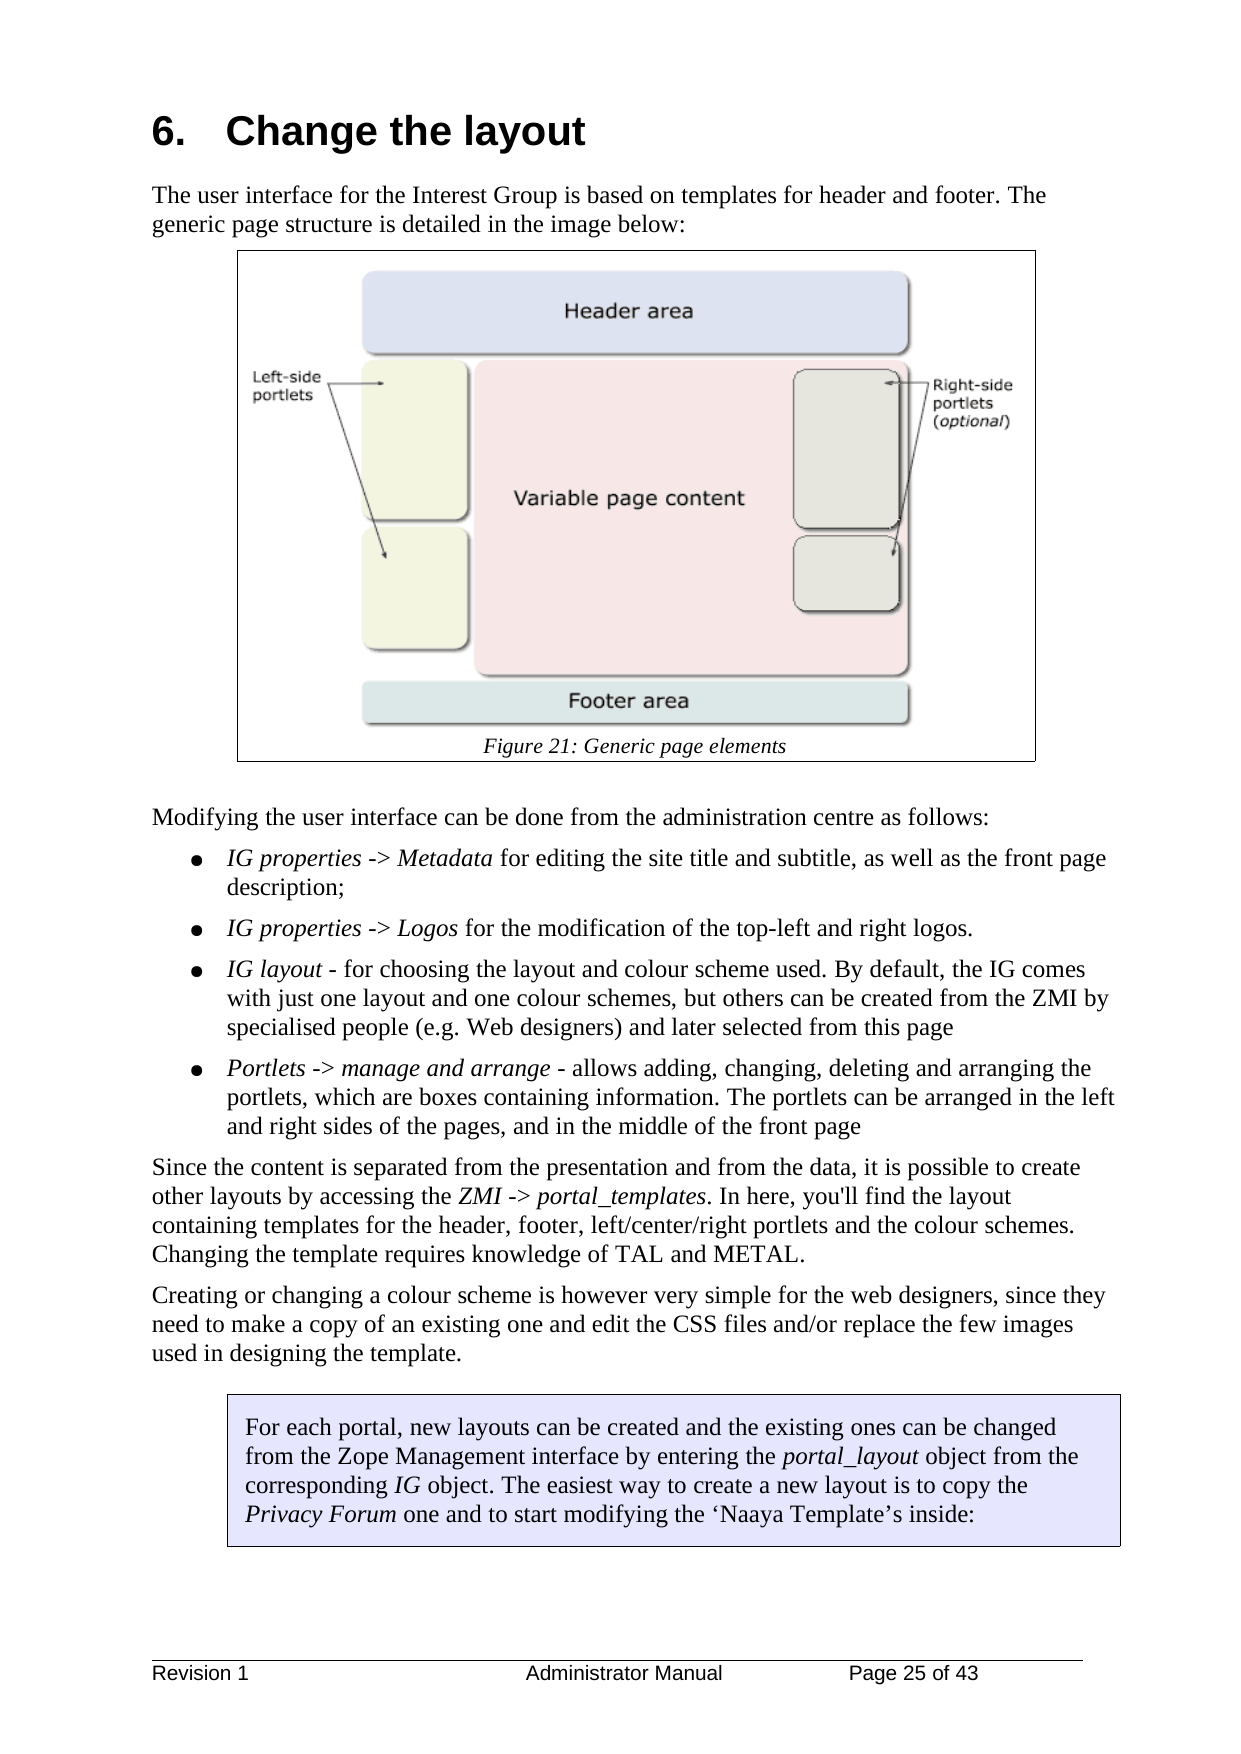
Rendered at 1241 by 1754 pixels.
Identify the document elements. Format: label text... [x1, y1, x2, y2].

text For each portal, new layouts can be created and the existing ones can be changed from the Zope Management interface by entering the portal_layout object from the corresponding IG object. The easiest way to create a new layout is to copy the Privacy Forum one and to start modifying the ‘Naaya Template’s inside: [228, 1395, 1120, 1546]
text The user interface for the Interest Group is based on templates for header and footer. The generic page structure is detailed in the image below: [152, 179, 1120, 238]
list Portlets -> manage and arrange - allows adding, changing, deleting and arranging the portlets, which are boxes containing information. The portlets can be arranged in the left and right sides of the pages, and in the middle of the front page [189, 1053, 1120, 1140]
list IG properties -> Logos for the modification of the top-left and right logos. [189, 913, 1120, 942]
list IG layout - for choosing the layout and colour scheme used. By default, the IG comes with just one layout and one colour schemes, but others can be created from the ZMI by specialised people (e.g. Web designers) and later selected from this page [189, 954, 1120, 1041]
list IG properties -> Metadata for editing the site title and subtitle, as well as the front page description; [189, 843, 1120, 901]
text Since the content is separated from the presentation and from the data, it is possible to create other layouts by accessing the ZMI -> portal_templates. In here, you'll find the layout containing templates for the header, footer, left/center/right portlets and the colour schemes. Changing the template requires knowledge of TAL and METAL. [152, 1152, 1120, 1268]
subtitle Change the layout [151, 107, 1120, 155]
text Modifying the user interface can be done from the administration centre as follows: [152, 802, 1120, 831]
text Creating or changing a colour scheme is however very simple for the web designers, since they need to make a copy of an existing one and edit the CSS files and/or replace the few images used in designing the template. [152, 1280, 1120, 1367]
text Figure 21: Generic page elements [240, 733, 1032, 758]
